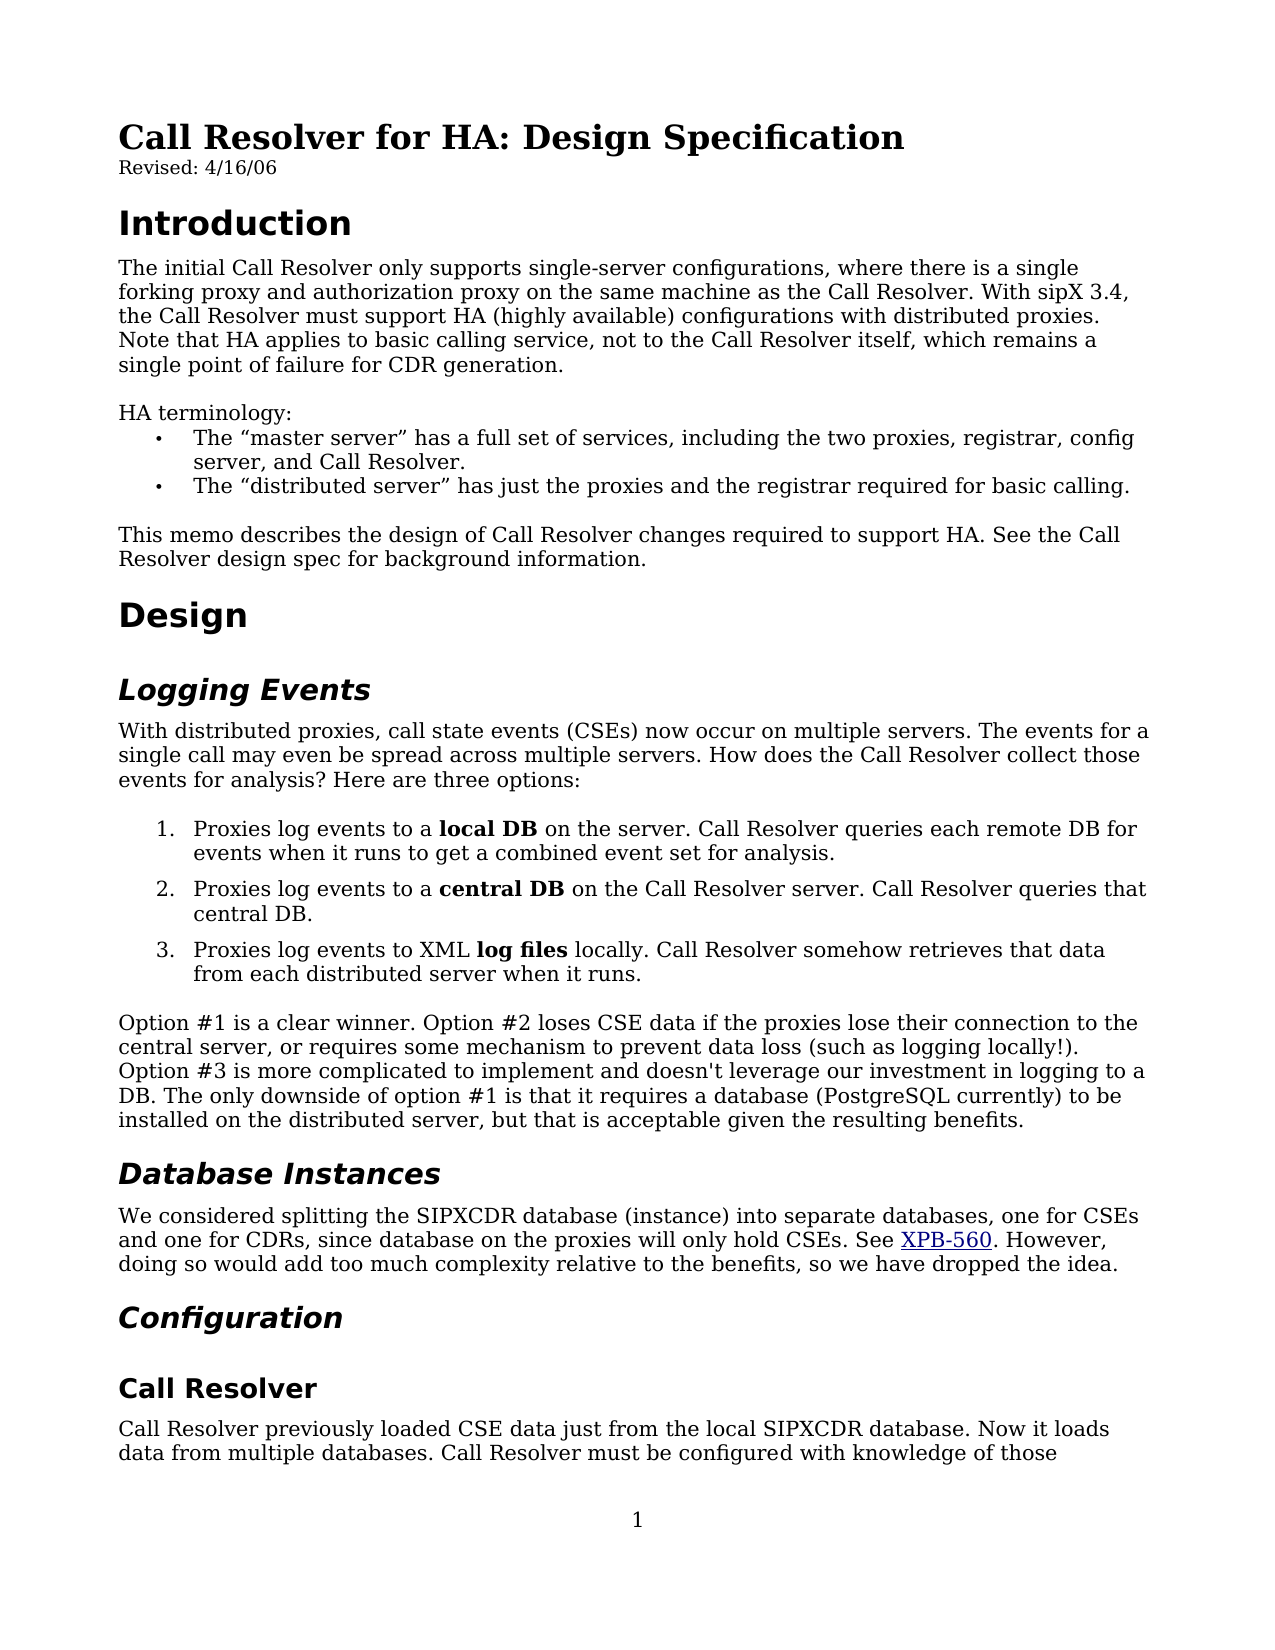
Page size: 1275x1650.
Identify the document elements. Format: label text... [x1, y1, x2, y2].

subtitle Logging Events [118, 673, 1157, 707]
subtitle Database Instances [118, 1157, 1157, 1191]
text With distributed proxies, call state events (CSEs) now occur on multiple servers. The events for a single call may even be spread across multiple servers. How does the Call Resolver collect those events for analysis? Here are three options: [118, 719, 1157, 792]
text Call Resolver previously loaded CSE data just from the local SIPXCDR database. Now it loads data from multiple databases. Call Resolver must be configured with knowledge of those [118, 1417, 1157, 1466]
text Call Resolver for HA: Design Specification [118, 118, 1157, 157]
subtitle Introduction [118, 204, 1157, 243]
subtitle Call Resolver [118, 1373, 1157, 1404]
list Proxies log events to XML log files locally. Call Resolver somehow retrieves that data from each distributed server when it runs. [156, 938, 1157, 987]
text This memo describes the design of Call Resolver changes required to support HA. See the Call Resolver design spec for background information. [118, 523, 1157, 571]
list Proxies log events to a local DB on the server. Call Resolver queries each remote DB for events when it runs to get a combined event set for analysis. [156, 816, 1157, 865]
list The “master server” has a full set of services, including the two proxies, registrar, config server, and Call Resolver. [156, 426, 1157, 474]
text Option #1 is a clear winner. Option #2 loses CSE data if the proxies lose their connection to the central server, or requires some mechanism to prevent data loss (such as logging locally!). Option #3 is more complicated to implement and doesn't leverage our investment in logging to a DB. The only downside of option #1 is that it requires a database (PostgreSQL currently) to be installed on the distributed server, but that is acceptable given the resulting benefits. [118, 1011, 1157, 1132]
text Revised: 4/16/06 [118, 157, 1157, 179]
text We considered splitting the SIPXCDR database (instance) into separate databases, one for CSEs and one for CDRs, since database on the proxies will only hold CSEs. See XPB-560. However, doing so would add too much complexity relative to the benefits, so we have dropped the idea. [118, 1204, 1157, 1276]
text The initial Call Resolver only supports single-server configurations, where there is a single forking proxy and authorization proxy on the same machine as the Call Resolver. With sipX 3.4, the Call Resolver must support HA (highly available) configurations with distributed proxies. Note that HA applies to basic calling service, not to the Call Resolver itself, which remains a single point of failure for CDR generation. [118, 256, 1157, 377]
subtitle Configuration [118, 1301, 1157, 1335]
subtitle Design [118, 596, 1157, 635]
list The “distributed server” has just the proxies and the registrar required for basic calling. [156, 474, 1157, 498]
text HA terminology: [118, 401, 1157, 426]
list Proxies log events to a central DB on the Call Resolver server. Call Resolver queries that central DB. [156, 877, 1157, 926]
